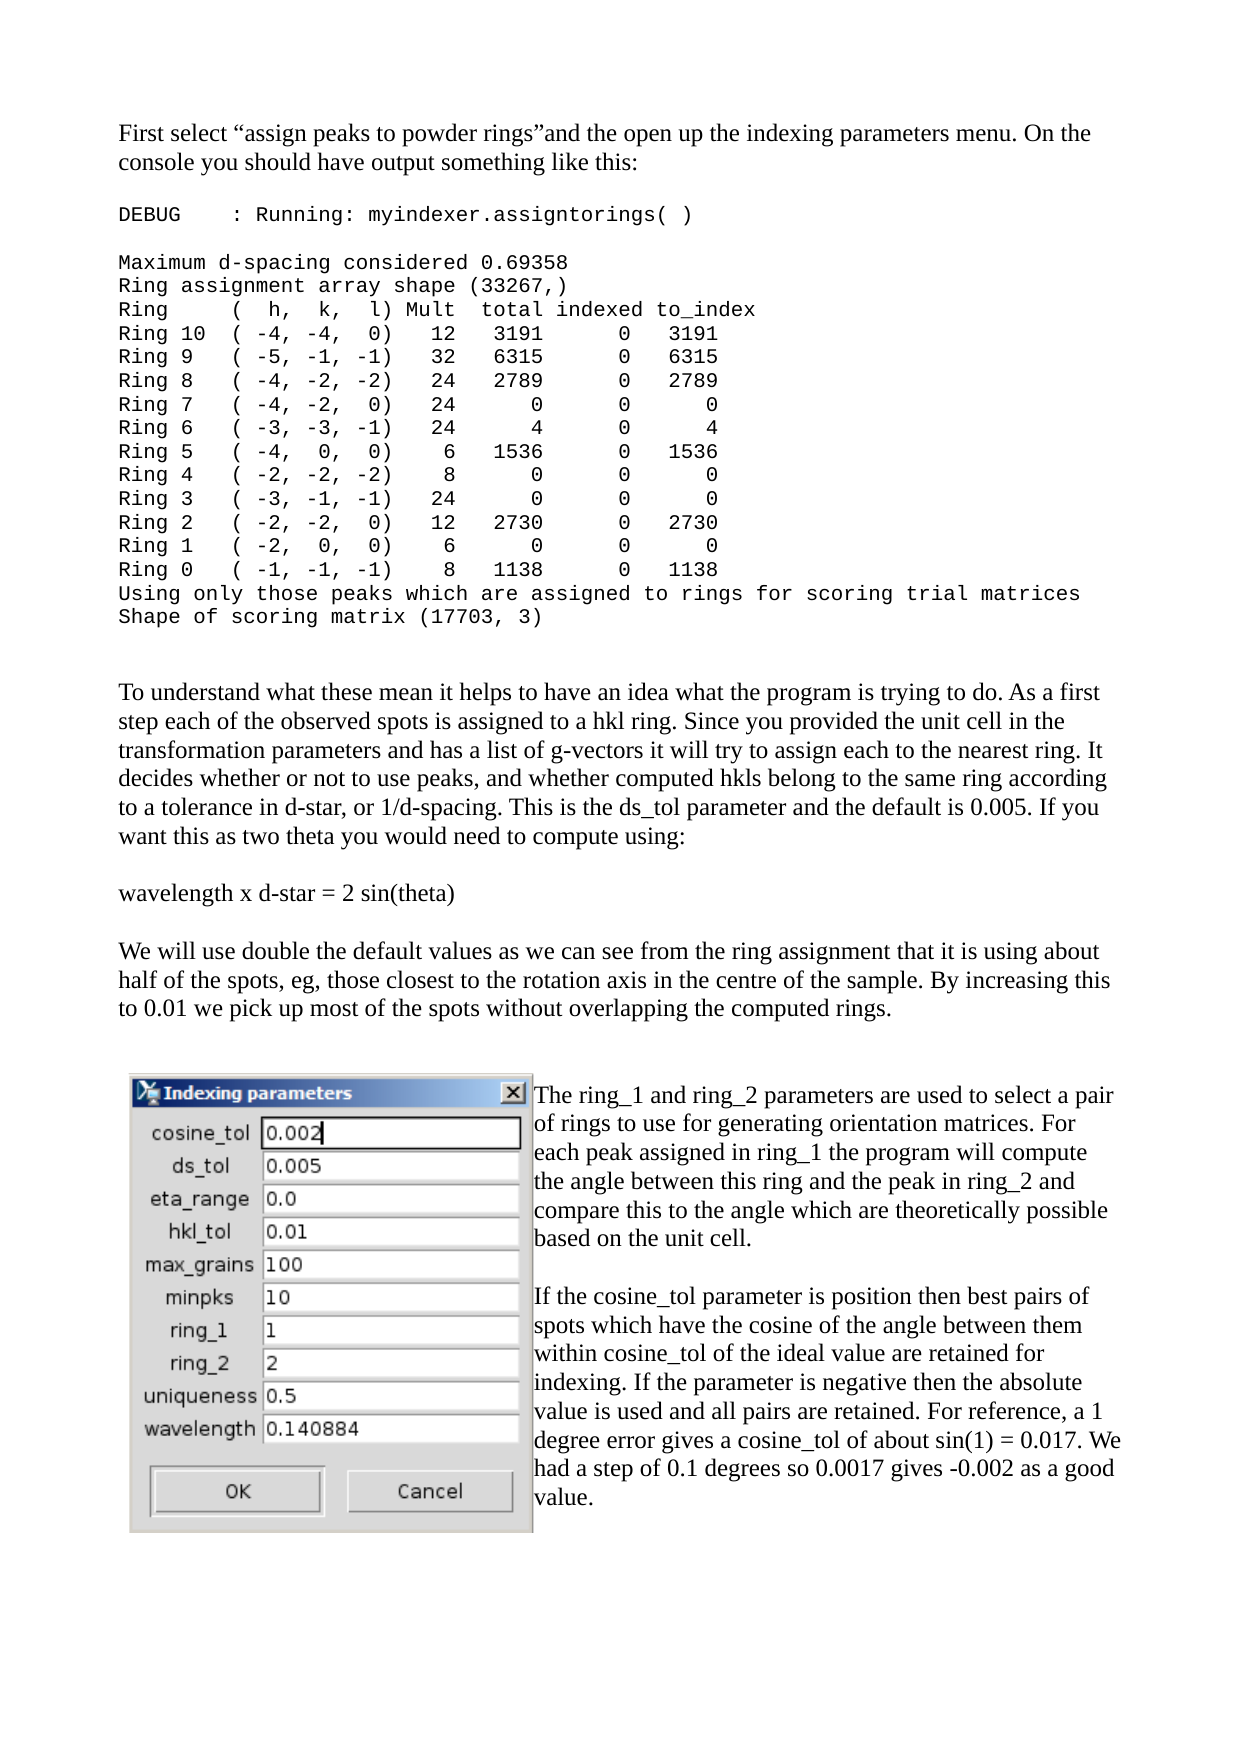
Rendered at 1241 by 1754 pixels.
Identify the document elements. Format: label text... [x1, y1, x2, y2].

text First select “assign peaks to powder rings”and the open up the indexing parameters menu. On the console you should have output something like this: [118, 118, 1122, 176]
text Ring 2 ( -2, -2, 0) 12 2730 0 2730 [118, 512, 1122, 535]
text Ring assignment array shape (33267,) [118, 275, 1122, 299]
text We will use double the default values as we can see from the ring assignment that it is using about half of the spots, eg, those closest to the rotation axis in the centre of the sample. By increasing this to 0.01 we pick up most of the spots without overlapping the computed rings. [118, 936, 1122, 1022]
text Maximum d-spacing considered 0.69358 [118, 252, 1122, 275]
text Ring 0 ( -1, -1, -1) 8 1138 0 1138 [118, 559, 1122, 583]
text DEBUG : Running: myindexer.assigntorings( ) [118, 204, 1122, 228]
text wavelength x d-star = 2 sin(theta) [118, 878, 1122, 907]
text Shape of scoring matrix (17703, 3) [118, 606, 1122, 630]
picture [128, 1073, 534, 1533]
text Ring 5 ( -4, 0, 0) 6 1536 0 1536 [118, 441, 1122, 464]
text To understand what these mean it helps to have an idea what the program is trying to do. As a first step each of the observed spots is assigned to a hkl ring. Since you provided the unit cell in the transformation parameters and has a list of g-vectors it will try to assign each to the nearest ring. It decides whether or not to use peaks, and whether computed hkls belong to the same ring according to a tolerance in d-star, or 1/d-spacing. This is the ds_tol parameter and the default is 0.005. If you want this as two theta you would need to compute using: [118, 677, 1122, 850]
text Ring 6 ( -3, -3, -1) 24 4 0 4 [118, 417, 1122, 441]
text The ring_1 and ring_2 parameters are used to select a pair of rings to use for generating orientation matrices. For each peak assigned in ring_1 the program will compute the angle between this ring and the peak in ring_2 and compare this to the angle which are theoretically possible based on the unit cell. [534, 1080, 1122, 1252]
text Ring 9 ( -5, -1, -1) 32 6315 0 6315 [118, 346, 1122, 370]
text Ring 3 ( -3, -1, -1) 24 0 0 0 [118, 488, 1122, 512]
text Ring 10 ( -4, -4, 0) 12 3191 0 3191 [118, 323, 1122, 346]
text Ring 1 ( -2, 0, 0) 6 0 0 0 [118, 535, 1122, 559]
text Ring 4 ( -2, -2, -2) 8 0 0 0 [118, 464, 1122, 488]
text Ring 8 ( -4, -2, -2) 24 2789 0 2789 [118, 370, 1122, 393]
text Ring ( h, k, l) Mult total indexed to_index [118, 299, 1122, 323]
text Ring 7 ( -4, -2, 0) 24 0 0 0 [118, 393, 1122, 417]
text If the cosine_tol parameter is position then best pairs of spots which have the cosine of the angle between them within cosine_tol of the ideal value are retained for indexing. If the parameter is negative then the absolute value is used and all pairs are retained. For reference, a 1 degree error gives a cosine_tol of about sin(1) = 0.017. We had a step of 0.1 degrees so 0.0017 gives -0.002 as a good value. [534, 1281, 1122, 1511]
text Using only those peaks which are assigned to rings for scoring trial matrices [118, 583, 1122, 606]
